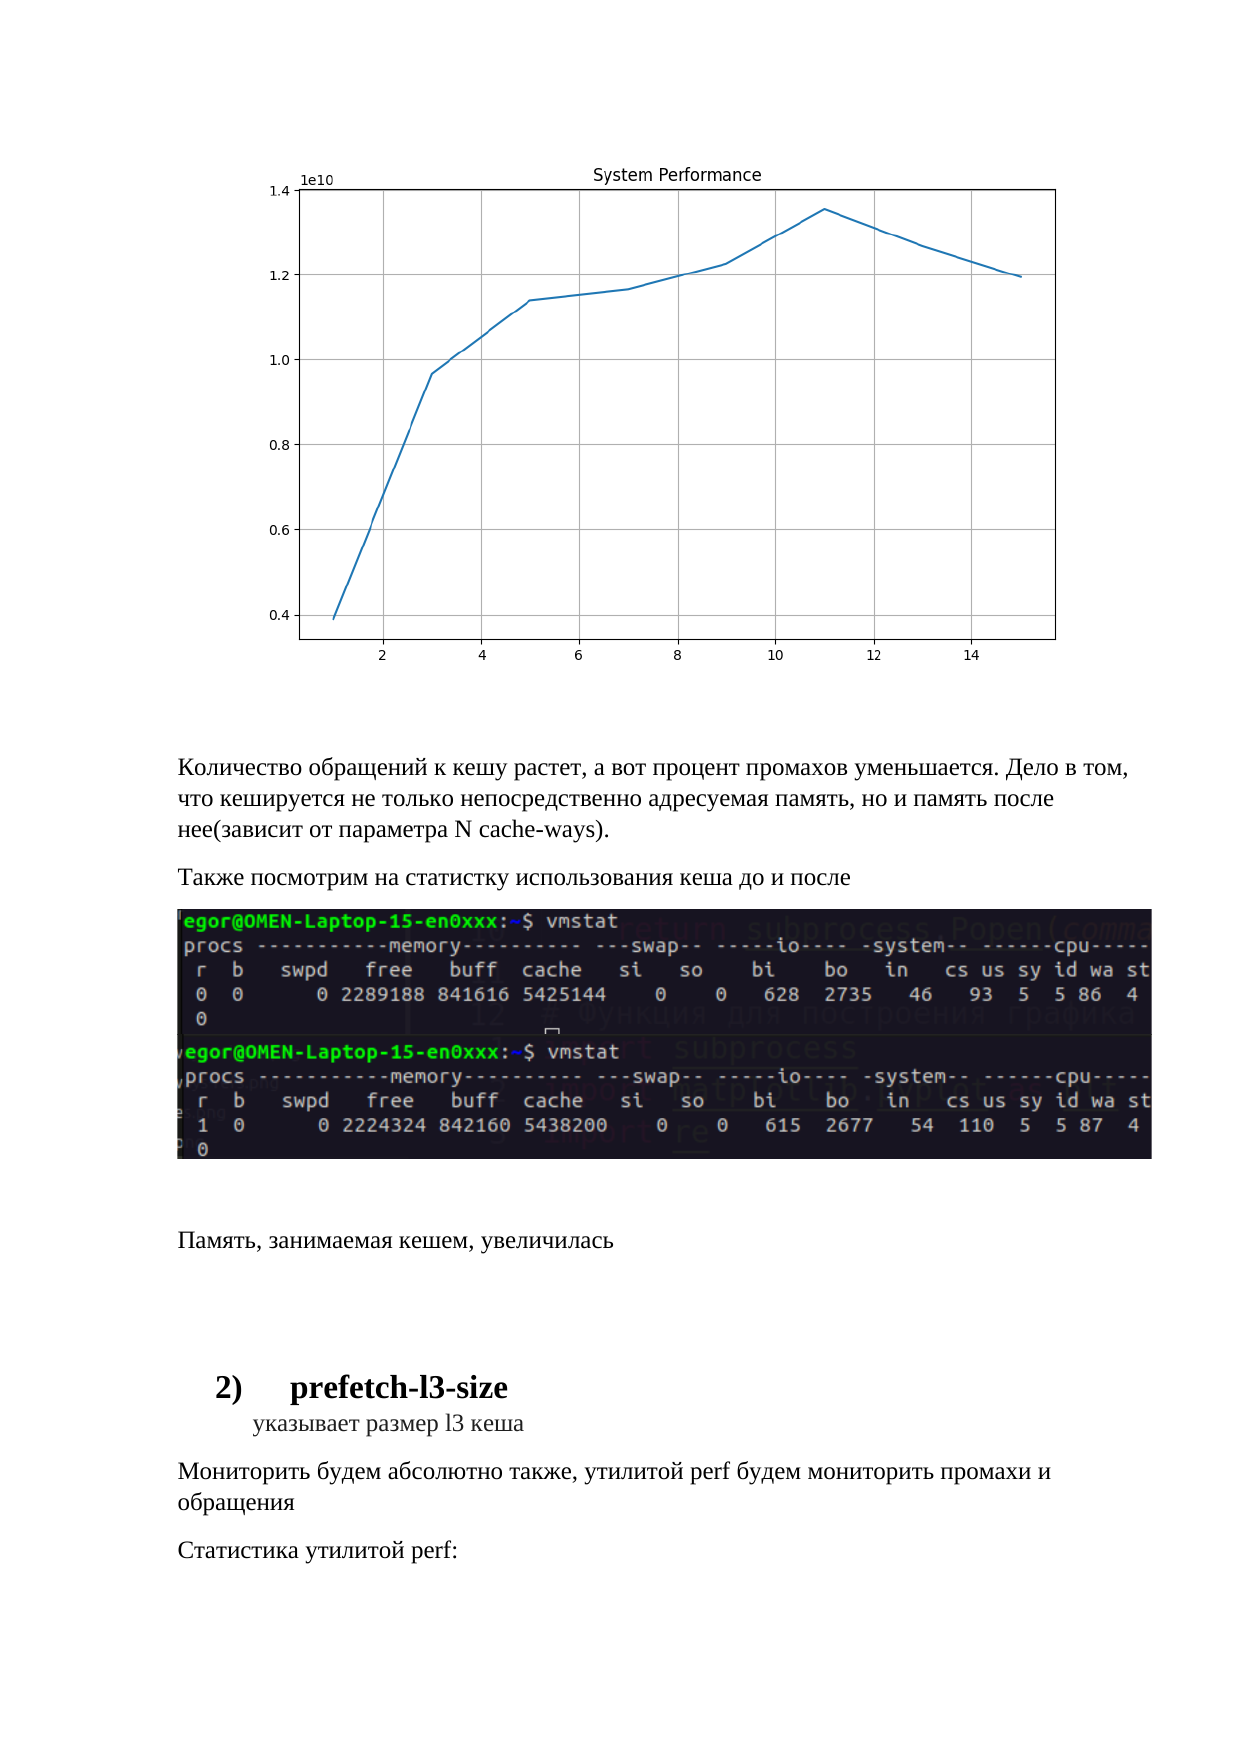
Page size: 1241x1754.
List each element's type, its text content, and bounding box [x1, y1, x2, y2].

text Статистика утилитой perf: [177, 1535, 1152, 1563]
text Также посмотрим на статистку использования кеша до и после [177, 862, 1152, 890]
list указывает размер l3 кеша [252, 1408, 1152, 1437]
picture [177, 909, 1152, 1159]
text Количество обращений к кешу растет, а вот процент промахов уменьшается. Дело в том, что кешируется не только непосредственно адресуемая память, но и память после нее(зависит от параметра N cache-ways). [177, 752, 1152, 843]
text Память, занимаемая кешем, увеличилась [177, 1226, 1152, 1254]
picture [177, 118, 1152, 703]
list prefetch-l3-size [215, 1367, 1152, 1405]
text Мониторить будем абсолютно также, утилитой perf будем мониторить промахи и обращения [177, 1456, 1152, 1516]
